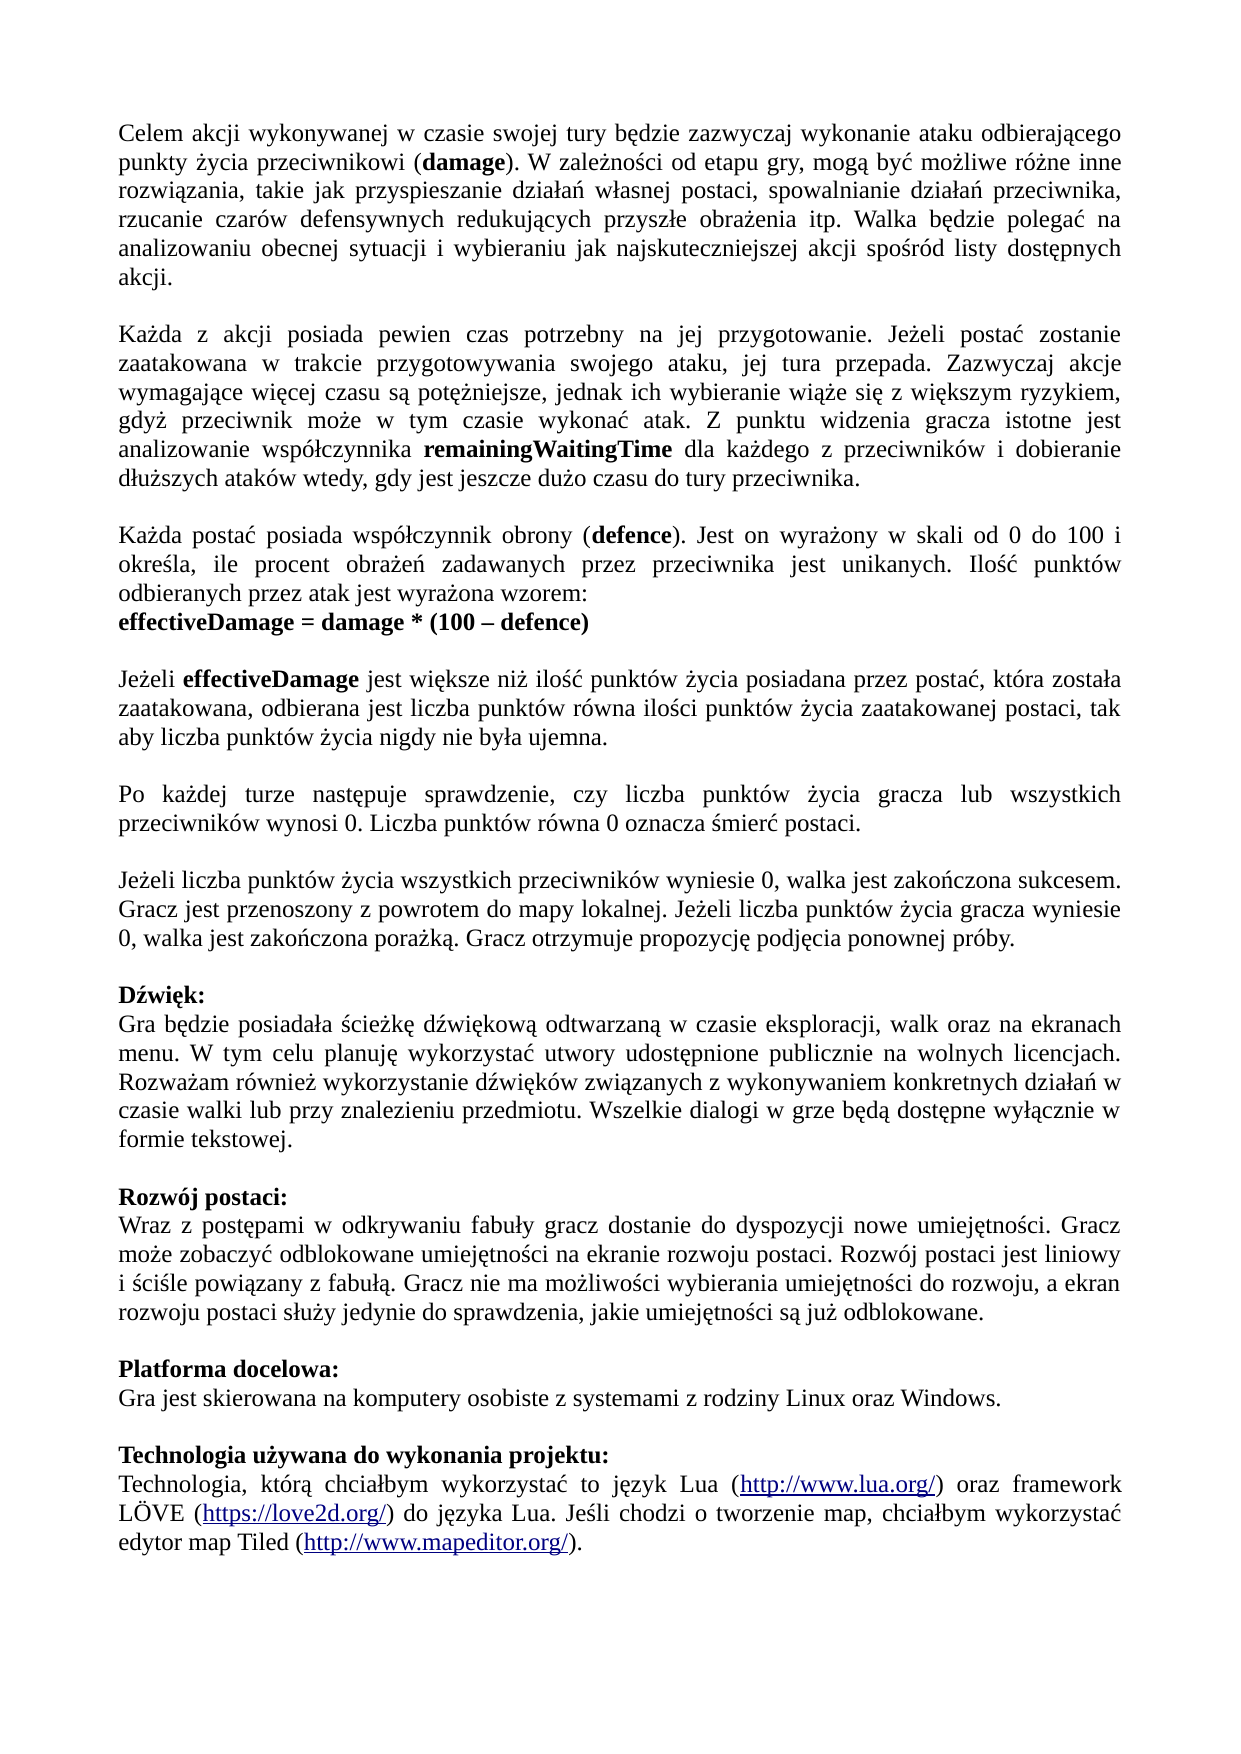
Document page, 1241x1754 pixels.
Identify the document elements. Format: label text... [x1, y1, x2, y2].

text Gra jest skierowana na komputery osobiste z systemami z rodziny Linux oraz Windows. [118, 1383, 1122, 1412]
text Jeżeli liczba punktów życia wszystkich przeciwników wyniesie 0, walka jest zakończona sukcesem. Gracz jest przenoszony z powrotem do mapy lokalnej. Jeżeli liczba punktów życia gracza wyniesie 0, walka jest zakończona porażką. Gracz otrzymuje propozycję podjęcia ponownej próby. [118, 866, 1122, 952]
text Technologia używana do wykonania projektu: [118, 1441, 1122, 1469]
text Dźwięk: [118, 981, 1122, 1009]
text [118, 1584, 1122, 1613]
text Platforma docelowa: [118, 1354, 1122, 1383]
text Wraz z postępami w odkrywaniu fabuły gracz dostanie do dyspozycji nowe umiejętności. Gracz może zobaczyć odblokowane umiejętności na ekranie rozwoju postaci. Rozwój postaci jest liniowy i ściśle powiązany z fabułą. Gracz nie ma możliwości wybierania umiejętności do rozwoju, a ekran rozwoju postaci służy jedynie do sprawdzenia, jakie umiejętności są już odblokowane. [118, 1211, 1122, 1326]
text Każda postać posiada współczynnik obrony (defence). Jest on wyrażony w skali od 0 do 100 i określa, ile procent obrażeń zadawanych przez przeciwnika jest unikanych. Ilość punktów odbieranych przez atak jest wyrażona wzorem: [118, 521, 1122, 607]
text Każda z akcji posiada pewien czas potrzebny na jej przygotowanie. Jeżeli postać zostanie zaatakowana w trakcie przygotowywania swojego ataku, jej tura przepada. Zazwyczaj akcje wymagające więcej czasu są potężniejsze, jednak ich wybieranie wiąże się z większym ryzykiem, gdyż przeciwnik może w tym czasie wykonać atak. Z punktu widzenia gracza istotne jest analizowanie współczynnika remainingWaitingTime dla każdego z przeciwników i dobieranie dłuższych ataków wtedy, gdy jest jeszcze dużo czasu do tury przeciwnika. [118, 319, 1122, 492]
text Rozwój postaci: [118, 1182, 1122, 1211]
text effectiveDamage = damage * (100 – defence) [118, 607, 1122, 636]
text Po każdej turze następuje sprawdzenie, czy liczba punktów życia gracza lub wszystkich przeciwników wynosi 0. Liczba punktów równa 0 oznacza śmierć postaci. [118, 779, 1122, 837]
text Gra będzie posiadała ścieżkę dźwiękową odtwarzaną w czasie eksploracji, walk oraz na ekranach menu. W tym celu planuję wykorzystać utwory udostępnione publicznie na wolnych licencjach. Rozważam również wykorzystanie dźwięków związanych z wykonywaniem konkretnych działań w czasie walki lub przy znalezieniu przedmiotu. Wszelkie dialogi w grze będą dostępne wyłącznie w formie tekstowej. [118, 1009, 1122, 1153]
text Celem akcji wykonywanej w czasie swojej tury będzie zazwyczaj wykonanie ataku odbierającego punkty życia przeciwnikowi (damage). W zależności od etapu gry, mogą być możliwe różne inne rozwiązania, takie jak przyspieszanie działań własnej postaci, spowalnianie działań przeciwnika, rzucanie czarów defensywnych redukujących przyszłe obrażenia itp. Walka będzie polegać na analizowaniu obecnej sytuacji i wybieraniu jak najskuteczniejszej akcji spośród listy dostępnych akcji. [118, 118, 1122, 291]
text Jeżeli effectiveDamage jest większe niż ilość punktów życia posiadana przez postać, która została zaatakowana, odbierana jest liczba punktów równa ilości punktów życia zaatakowanej postaci, tak aby liczba punktów życia nigdy nie była ujemna. [118, 664, 1122, 751]
text Technologia, którą chciałbym wykorzystać to język Lua (http://www.lua.org/) oraz framework LÖVE (https://love2d.org/) do języka Lua. Jeśli chodzi o tworzenie map, chciałbym wykorzystać edytor map Tiled (http://www.mapeditor.org/). [118, 1469, 1122, 1556]
